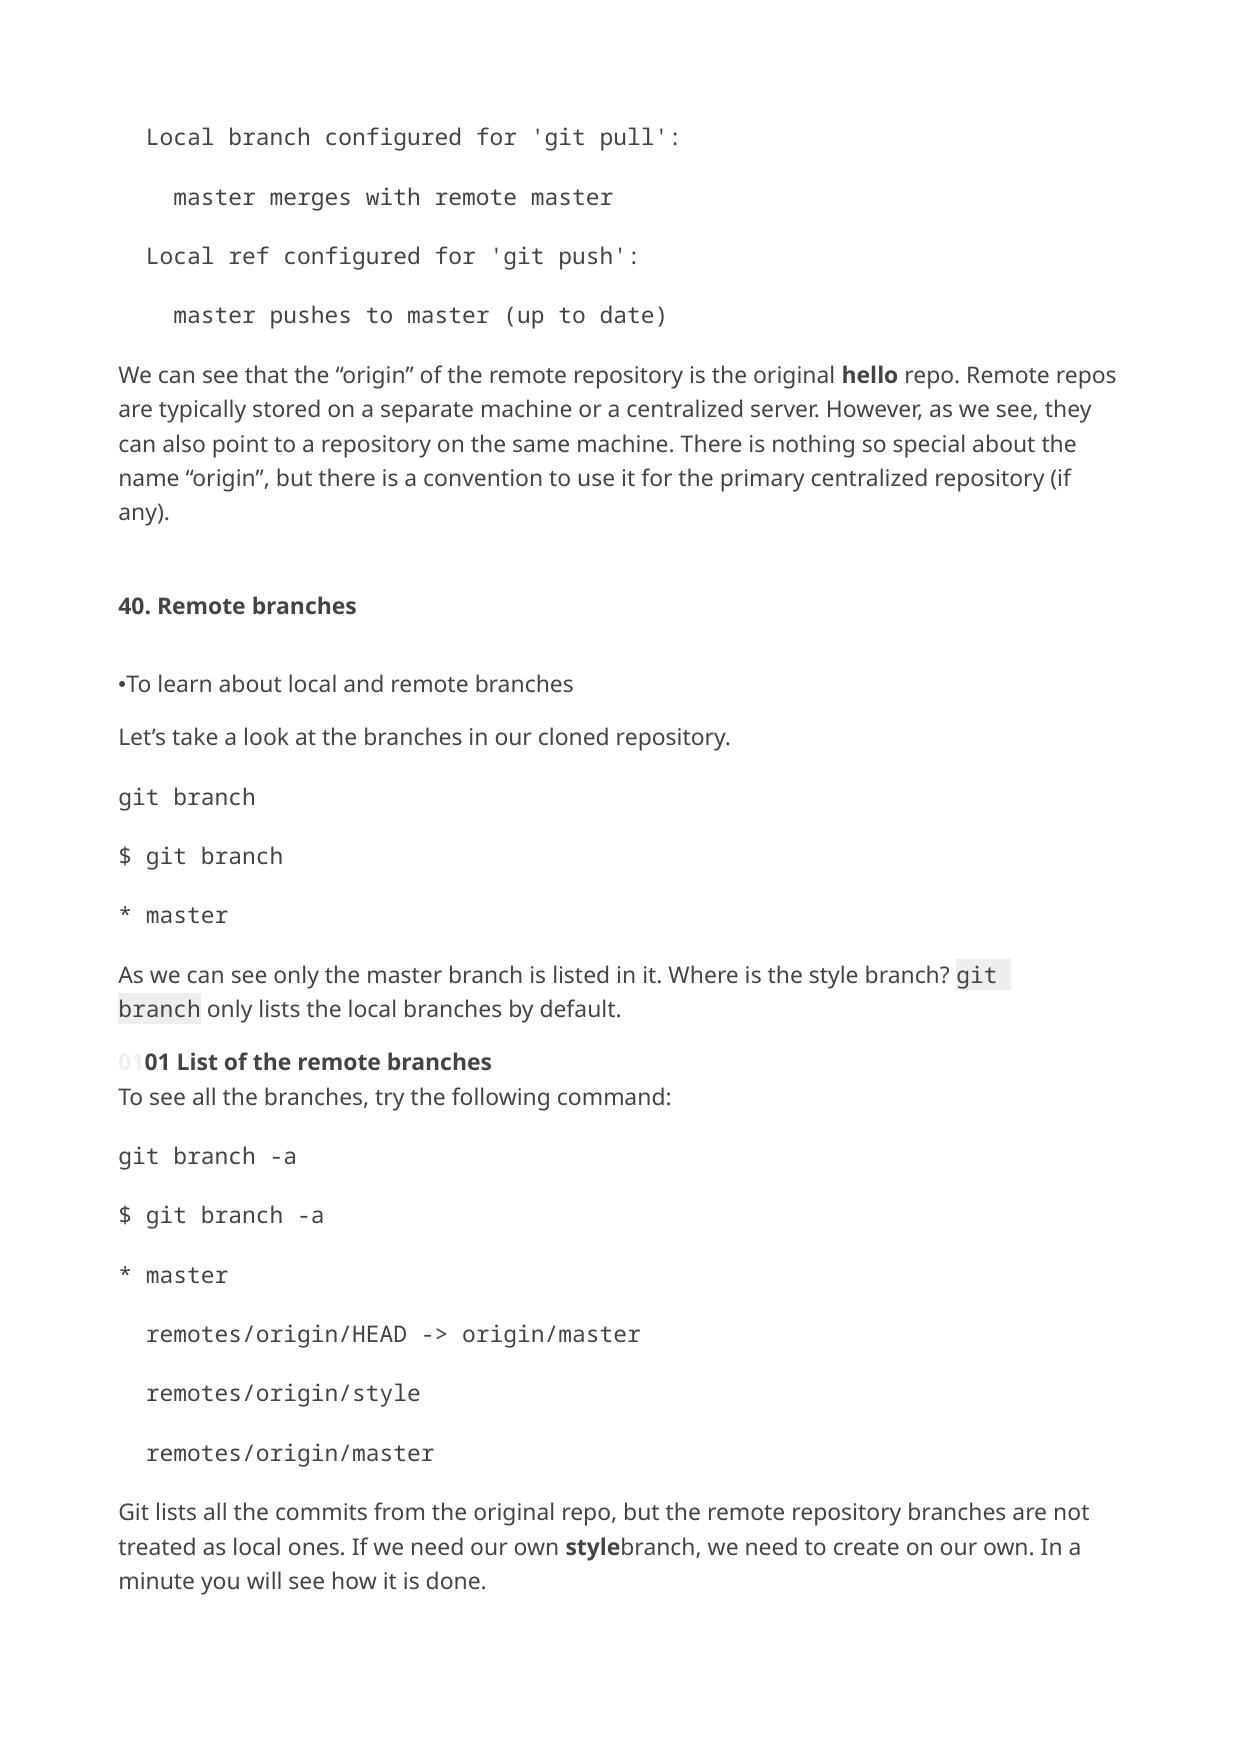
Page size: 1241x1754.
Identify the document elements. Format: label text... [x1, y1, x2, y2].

text Let’s take a look at the branches in our cloned repository.RUN: [118, 718, 1122, 752]
text To see all the branches, try the following command:RUN: [118, 1077, 1122, 1112]
text git branch -aRESULT: [118, 1137, 1122, 1171]
text $ git branch -a [118, 1196, 1122, 1231]
text As we can see only the master branch is listed in it. Where is the style branch? git branch only lists the local branches by default. [118, 956, 1122, 1024]
text remotes/origin/master [118, 1434, 1122, 1468]
subtitle 0101 List of the remote branches [118, 1024, 1122, 1077]
text Local ref configured for 'git push': [118, 237, 1122, 271]
text We can see that the “origin” of the remote repository is the original hello repo. Remote repos are typically stored on a separate machine or a centralized server. However, as we see, they can also point to a repository on the same machine. There is nothing so special about the name “origin”, but there is a convention to use it for the primary centralized repository (if any). [118, 356, 1122, 527]
text * master [118, 1256, 1122, 1290]
text * master [118, 896, 1122, 931]
text $ git branch [118, 837, 1122, 871]
text master merges with remote master [118, 177, 1122, 212]
text remotes/origin/HEAD -> origin/master [118, 1315, 1122, 1349]
text git branchRESULT: [118, 777, 1122, 812]
subtitle 40. Remote branches [118, 587, 1122, 621]
list To learn about local and remote branches [118, 665, 1122, 699]
text Local branch configured for 'git pull': [118, 118, 1122, 152]
text remotes/origin/style [118, 1374, 1122, 1409]
text Git lists all the commits from the original repo, but the remote repository branches are not treated as local ones. If we need our own stylebranch, we need to create on our own. In a minute you will see how it is done. [118, 1493, 1122, 1596]
text master pushes to master (up to date) [118, 296, 1122, 331]
